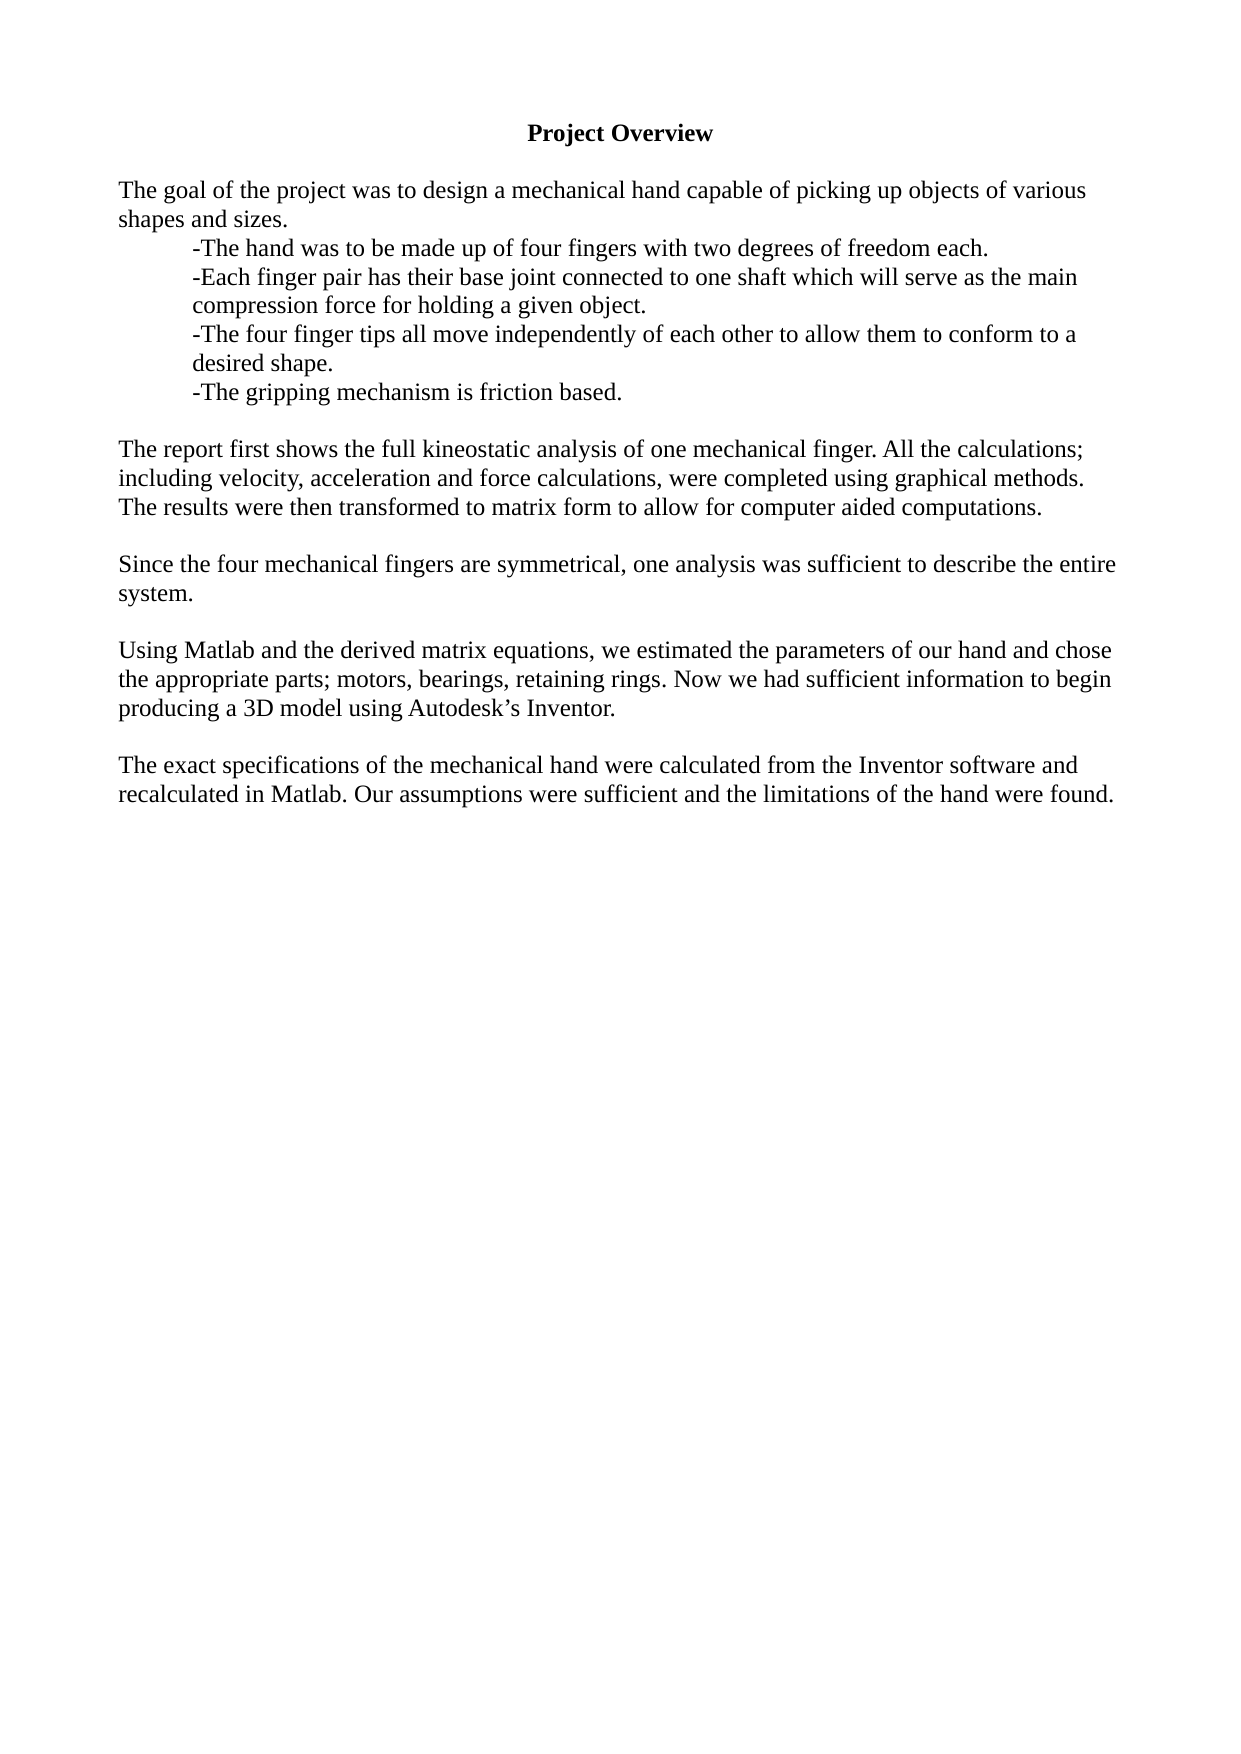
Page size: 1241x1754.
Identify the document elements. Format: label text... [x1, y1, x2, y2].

text Since the four mechanical fingers are symmetrical, one analysis was sufficient to describe the entire system. [118, 549, 1122, 607]
text Using Matlab and the derived matrix equations, we estimated the parameters of our hand and chose the appropriate parts; motors, bearings, retaining rings. Now we had sufficient information to begin producing a 3D model using Autodesk’s Inventor. [118, 636, 1122, 722]
text -The gripping mechanism is friction based. [118, 377, 1122, 406]
text -The hand was to be made up of four fingers with two degrees of freedom each. [118, 233, 1122, 262]
text The exact specifications of the mechanical hand were calculated from the Inventor software and recalculated in Matlab. Our assumptions were sufficient and the limitations of the hand were found. [118, 751, 1122, 808]
text The goal of the project was to design a mechanical hand capable of picking up objects of various shapes and sizes. [118, 176, 1122, 233]
text The report first shows the full kineostatic analysis of one mechanical finger. All the calculations; including velocity, acceleration and force calculations, were completed using graphical methods. The results were then transformed to matrix form to allow for computer aided computations. [118, 434, 1122, 521]
text -The four finger tips all move independently of each other to allow them to conform to a desired shape. [118, 319, 1122, 377]
text -Each finger pair has their base joint connected to one shaft which will serve as the main compression force for holding a given object. [118, 262, 1122, 319]
text Project Overview [118, 118, 1122, 147]
